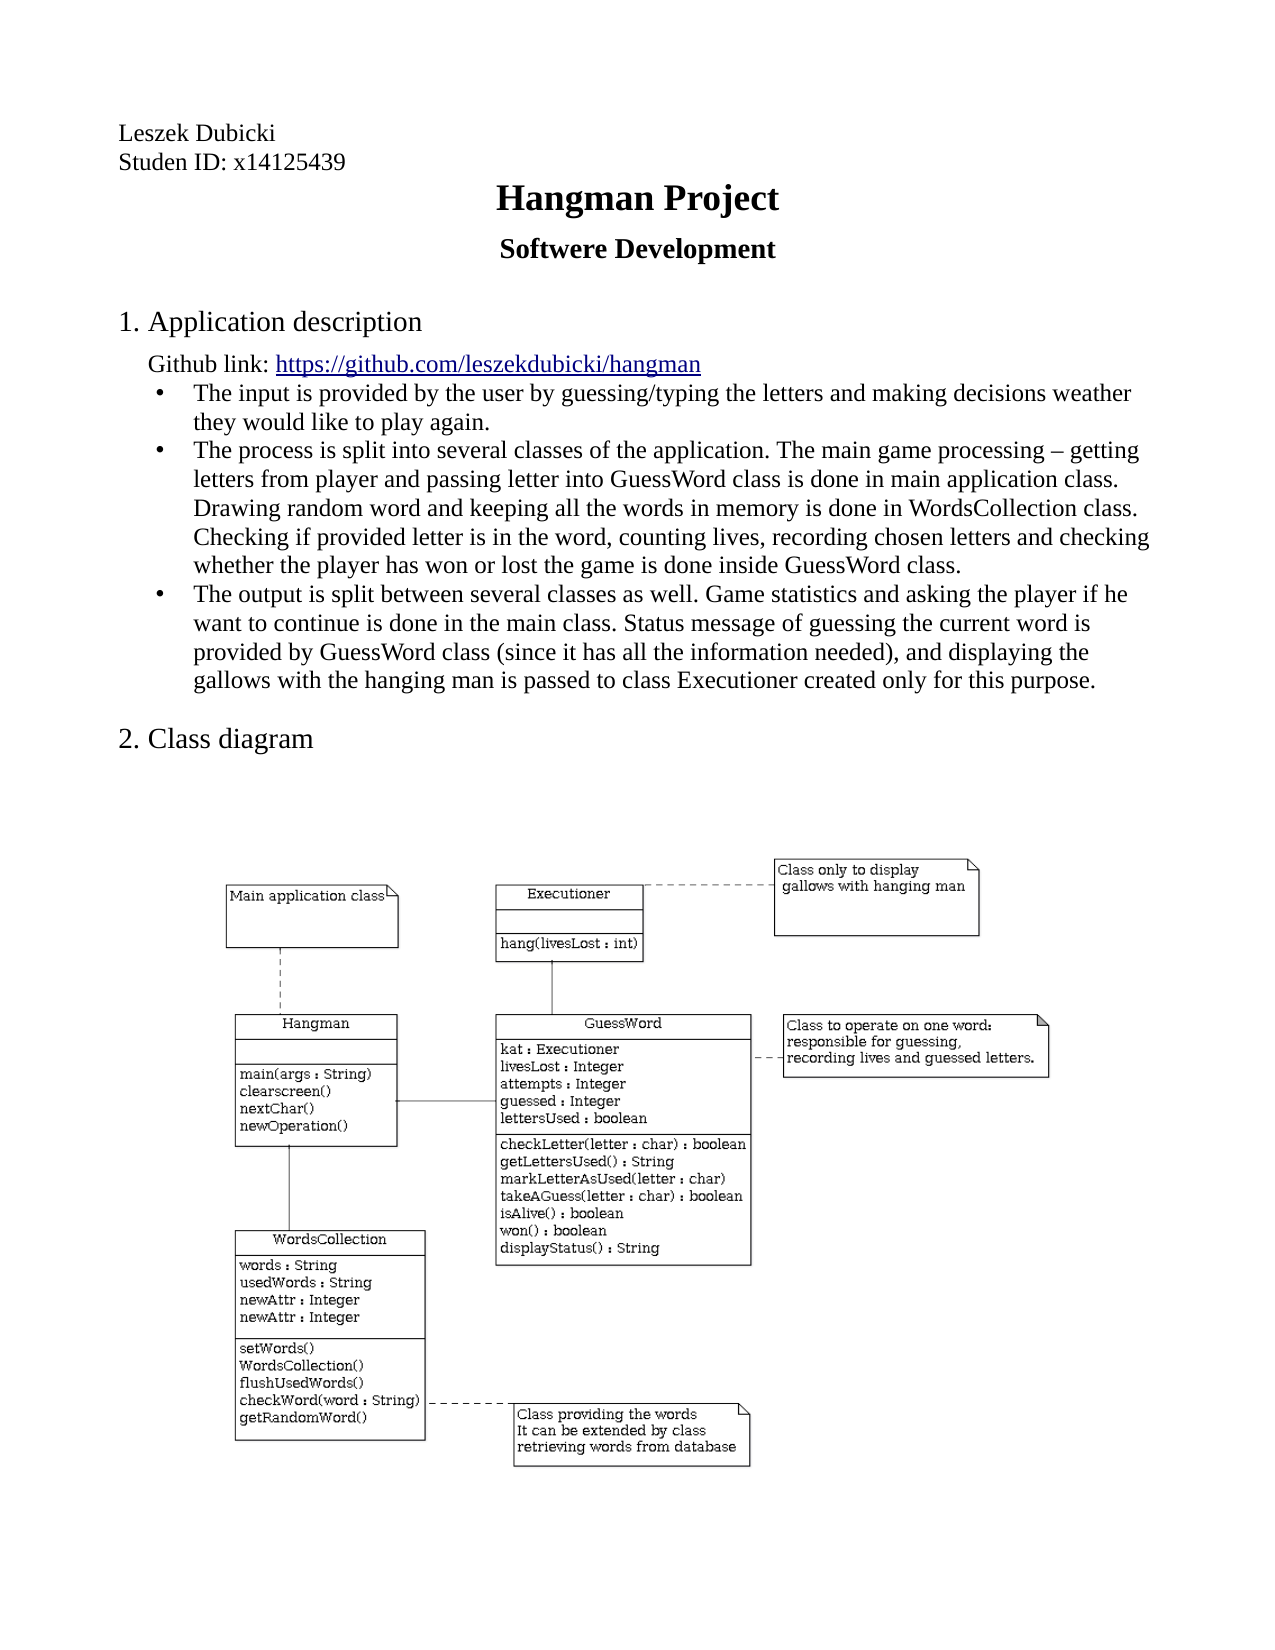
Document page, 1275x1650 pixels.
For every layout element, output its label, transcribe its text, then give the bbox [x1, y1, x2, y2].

list The process is split into several classes of the application. The main game processing – getting letters from player and passing letter into GuessWord class is done in main application class. Drawing random word and keeping all the words in memory is done in WordsCollection class. Checking if provided letter is in the word, counting lives, recording chosen letters and checking whether the player has won or lost the game is done inside GuessWord class. [156, 436, 1157, 579]
list Github link: https://github.com/leszekdubicki/hangman [118, 349, 1157, 378]
list The output is split between several classes as well. Game statistics and asking the player if he want to continue is done in the main class. Status message of guessing the current word is provided by GuessWord class (since it has all the information needed), and displaying the gallows with the hanging man is passed to class Executioner created only for this purpose. [156, 579, 1157, 694]
list Class diagram [118, 721, 1157, 755]
text Leszek Dubicki [118, 118, 1157, 147]
subtitle Softwere Development [118, 231, 1157, 264]
list The input is provided by the user by guessing/typing the letters and making decisions weather they would like to play again. [156, 378, 1157, 436]
text Studen ID: x14125439 [118, 147, 1157, 176]
subtitle Hangman Project [118, 176, 1157, 219]
picture [198, 798, 1077, 1517]
list Application description [118, 304, 1157, 337]
